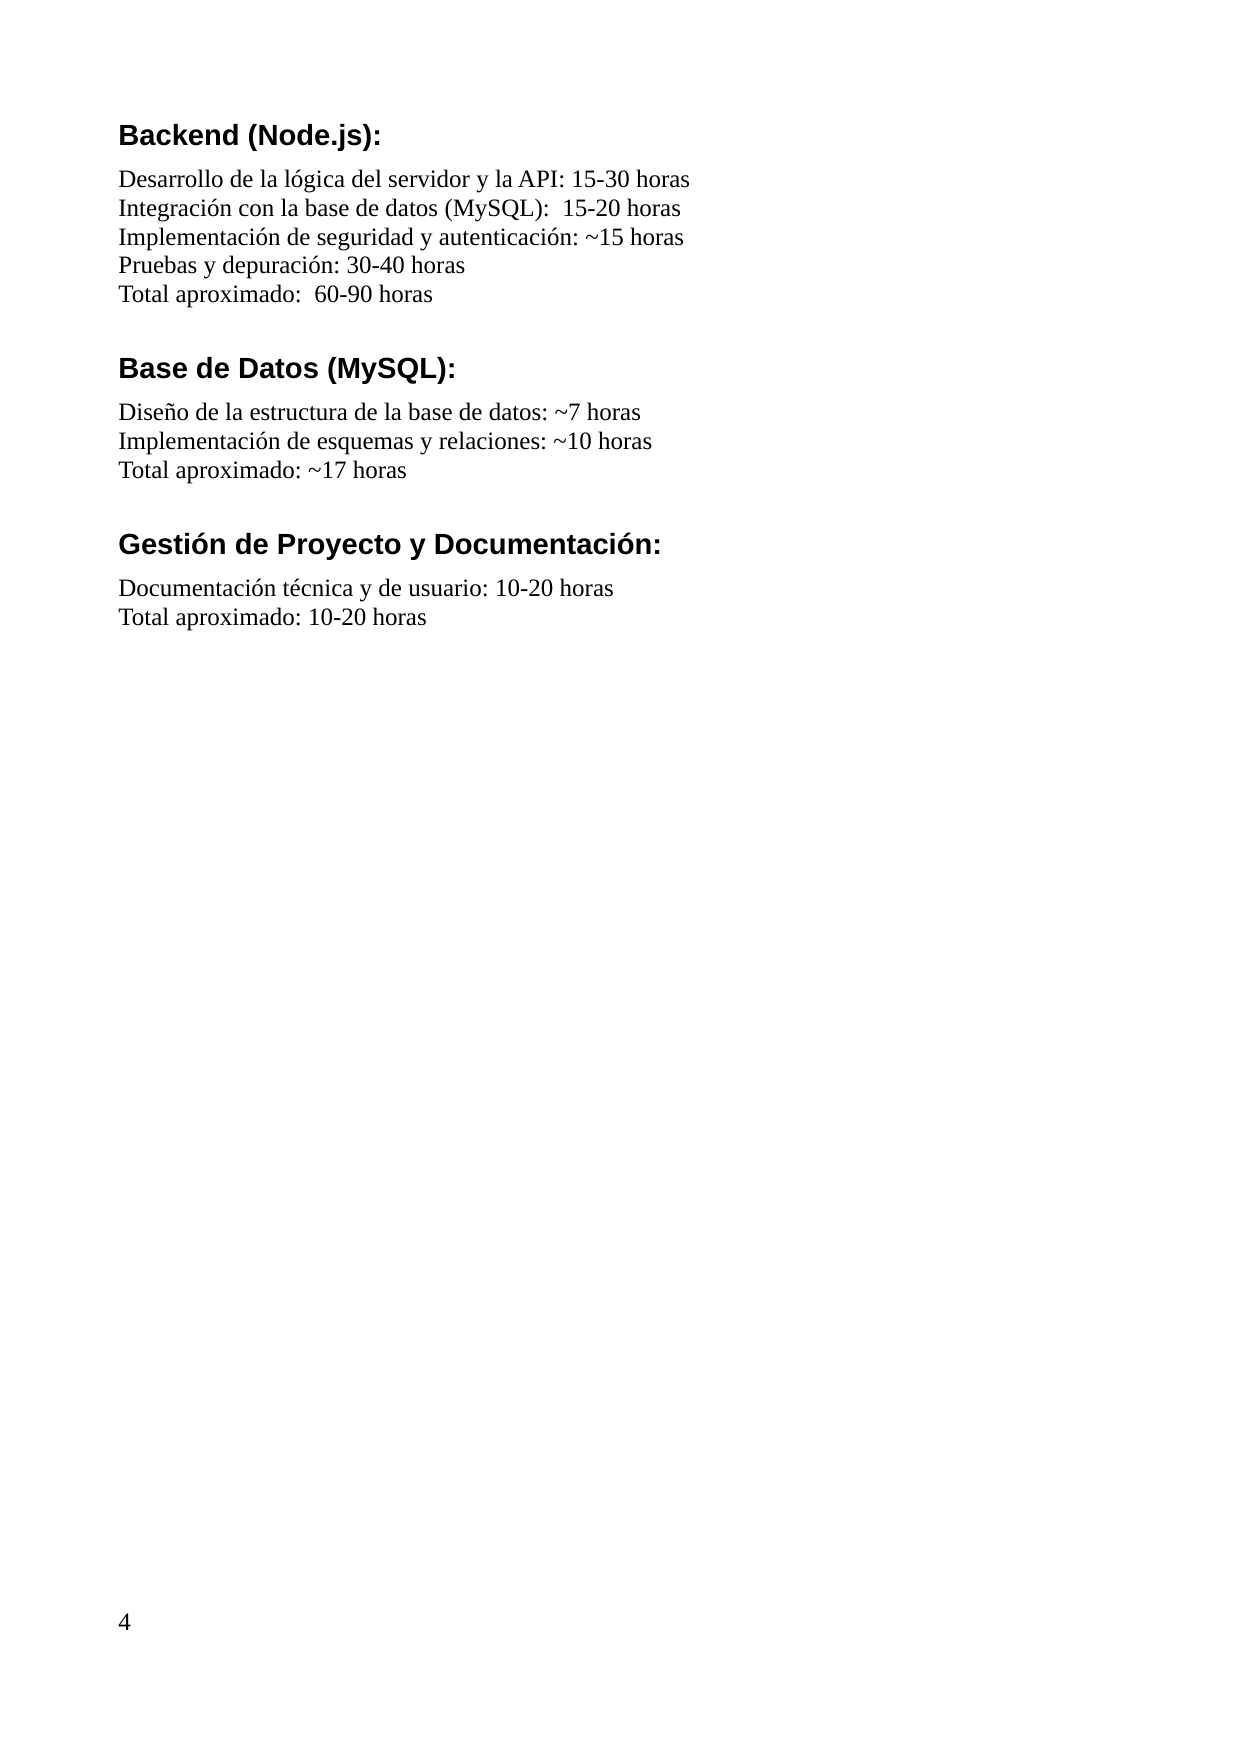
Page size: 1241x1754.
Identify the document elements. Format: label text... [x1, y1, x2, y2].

text Documentación técnica y de usuario: 10-20 horas [118, 573, 1122, 602]
text Pruebas y depuración: 30-40 horas [118, 250, 1122, 279]
subtitle Backend (Node.js): [118, 118, 1122, 152]
text Total aproximado: ~17 horas [118, 455, 1122, 483]
text Integración con la base de datos (MySQL): 15-20 horas [118, 193, 1122, 222]
text Implementación de seguridad y autenticación: ~15 horas [118, 222, 1122, 250]
text Diseño de la estructura de la base de datos: ~7 horas [118, 397, 1122, 426]
text Total aproximado: 10-20 horas [118, 602, 1122, 630]
text Desarrollo de la lógica del servidor y la API: 15-30 horas [118, 164, 1122, 193]
text Implementación de esquemas y relaciones: ~10 horas [118, 426, 1122, 455]
subtitle Gestión de Proyecto y Documentación: [118, 527, 1122, 560]
subtitle Base de Datos (MySQL): [118, 351, 1122, 385]
text Total aproximado: 60-90 horas [118, 279, 1122, 308]
